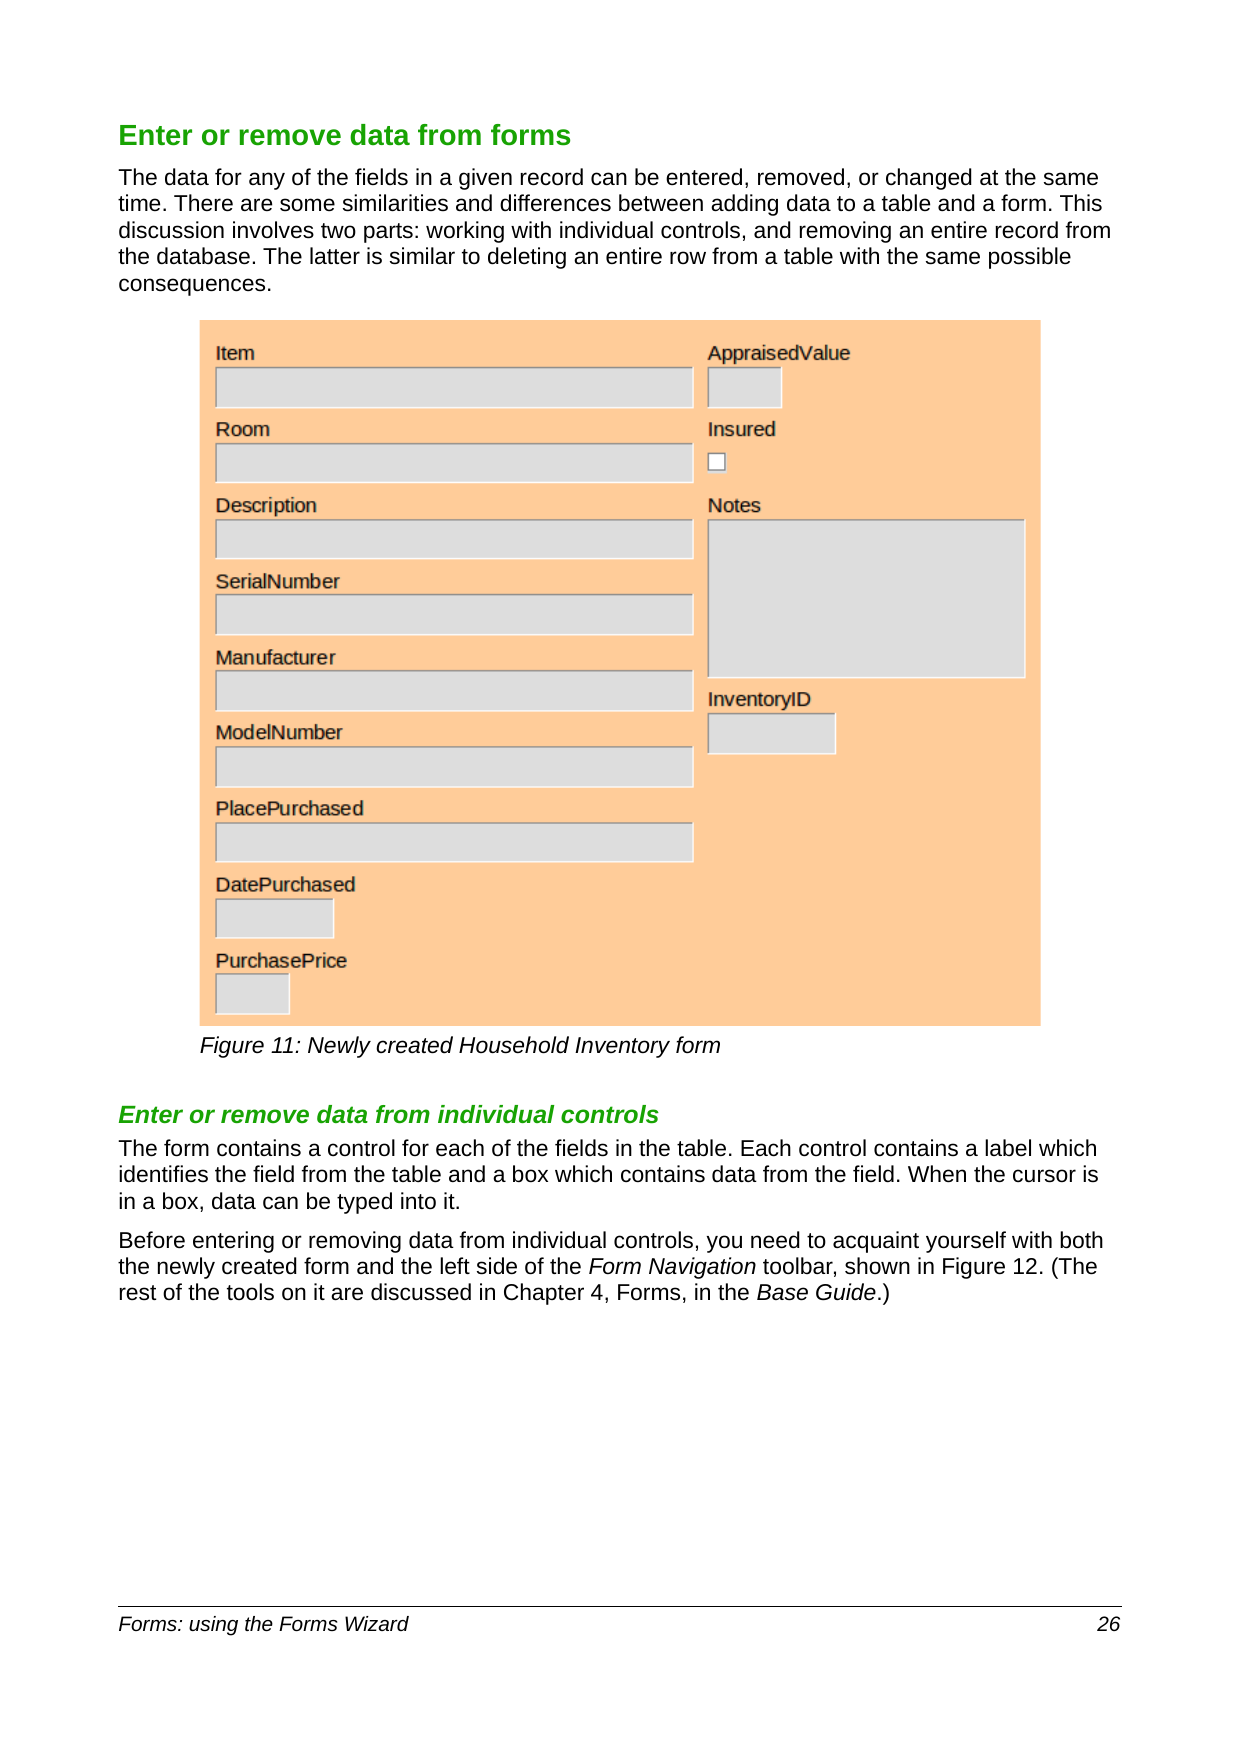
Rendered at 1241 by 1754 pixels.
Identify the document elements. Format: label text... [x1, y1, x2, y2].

subtitle Enter or remove data from individual controls [118, 1100, 1122, 1129]
text The form contains a control for each of the fields in the table. Each control contains a label which identifies the field from the table and a box which contains data from the field. When the cursor is in a box, data can be typed into it. [118, 1135, 1122, 1214]
text Before entering or removing data from individual controls, you need to acquaint yourself with both the newly created form and the left side of the Form Navigation toolbar, shown in Figure 12. (The rest of the tools on it are discussed in Chapter 4, Forms, in the Base Guide.) [118, 1227, 1122, 1306]
subtitle Enter or remove data from forms [118, 118, 1122, 152]
text Figure 11: Newly created Household Inventory form [199, 1032, 1041, 1058]
picture [199, 320, 1041, 1026]
text The data for any of the fields in a given record can be entered, removed, or changed at the same time. There are some similarities and differences between adding data to a table and a form. This discussion involves two parts: working with individual controls, and removing an entire record from the database. The latter is similar to deleting an entire row from a table with the same possible consequences. [118, 164, 1122, 296]
